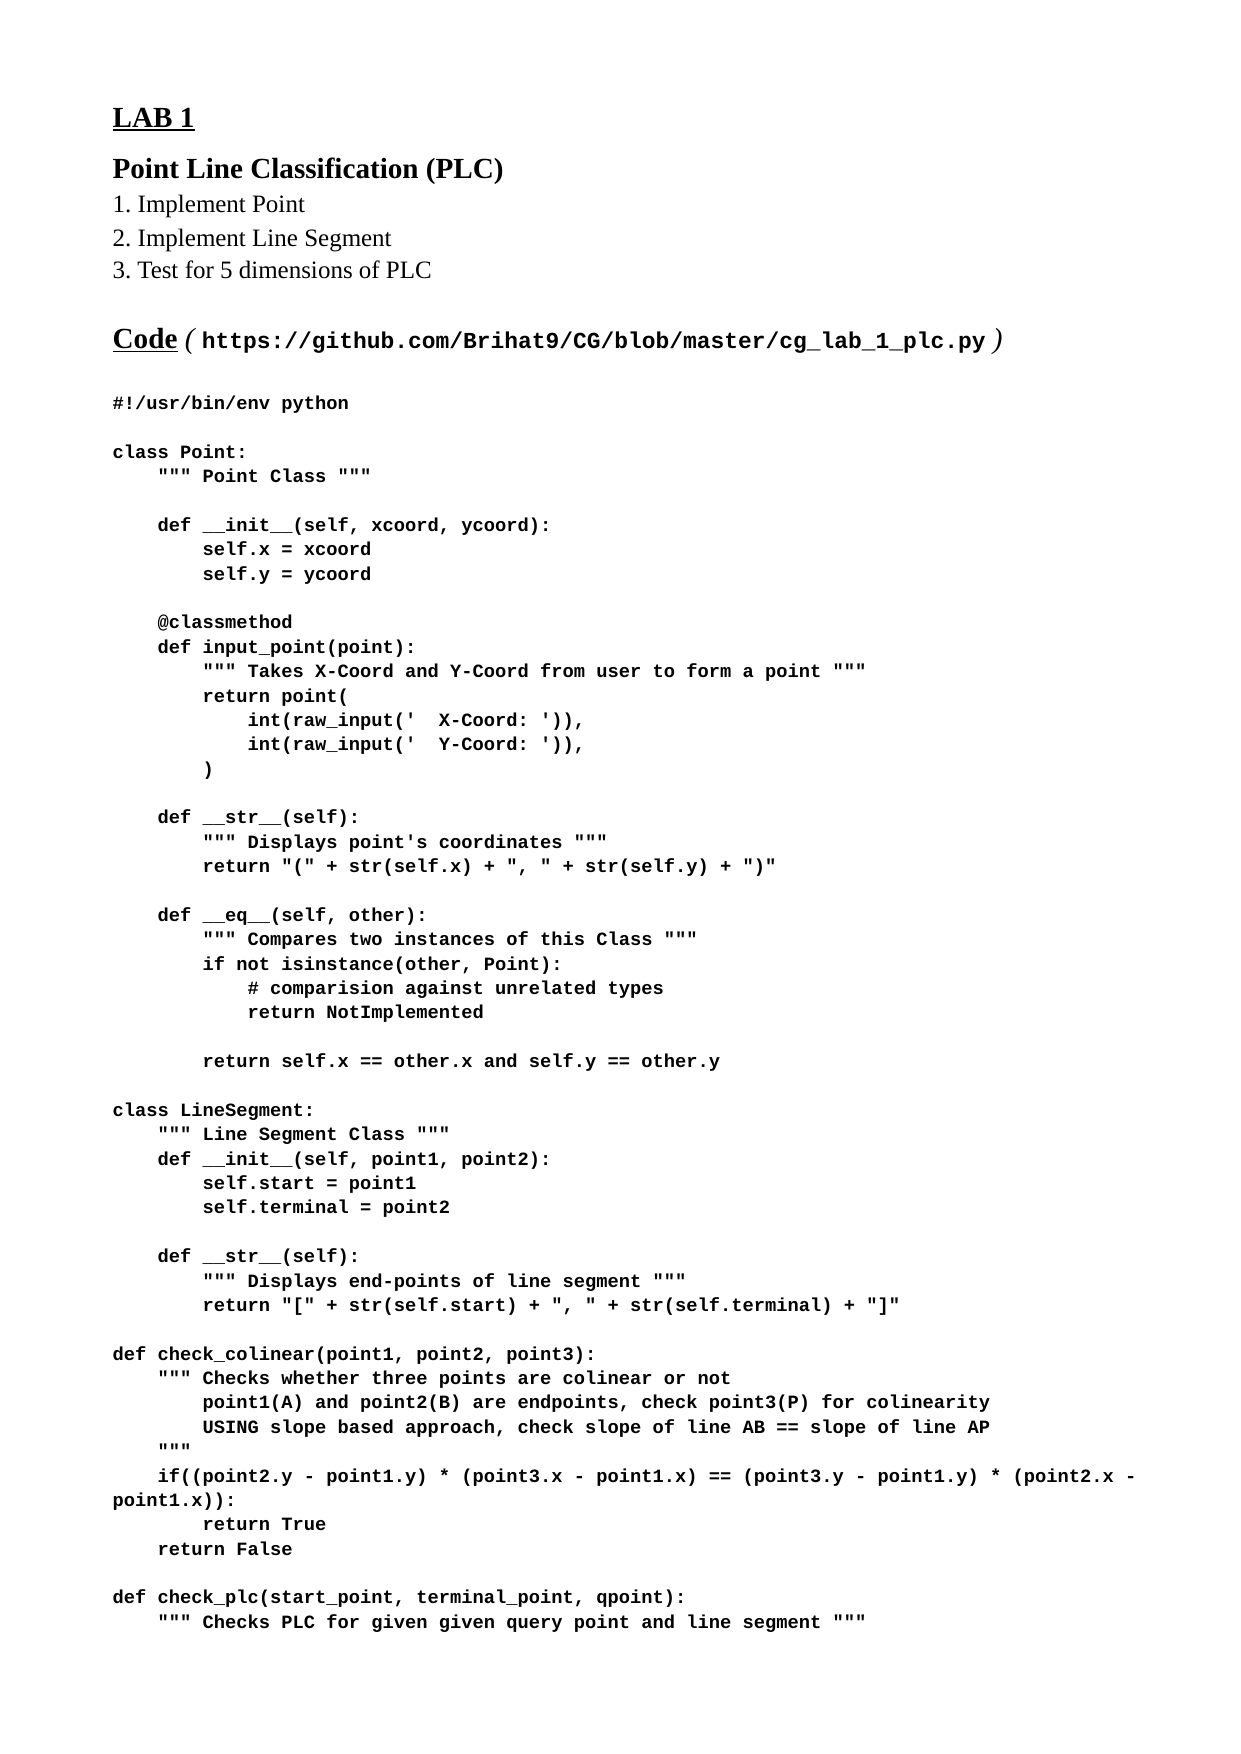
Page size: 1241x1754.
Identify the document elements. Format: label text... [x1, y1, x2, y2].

text if not isinstance(other, Point): [112, 954, 1166, 976]
text 3. Test for 5 dimensions of PLC [112, 256, 1166, 284]
text def __eq__(self, other): [112, 906, 1166, 927]
text def __str__(self): [112, 808, 1166, 829]
text return self.x == other.x and self.y == other.y [112, 1052, 1166, 1073]
text return NotImplemented [112, 1003, 1166, 1024]
text 2. Implement Line Segment [112, 223, 1166, 251]
text USING slope based approach, check slope of line AB == slope of line AP [112, 1418, 1166, 1439]
subtitle LAB 1 [112, 100, 1166, 133]
text return True [112, 1515, 1166, 1536]
text self.terminal = point2 [112, 1198, 1166, 1219]
text #!/usr/bin/env python [112, 394, 1166, 415]
text Code ( https://github.com/Brihat9/CG/blob/master/cg_lab_1_plc.py ) [112, 322, 1166, 356]
text """ Point Class """ [112, 467, 1166, 488]
text """ Displays point's coordinates """ [112, 833, 1166, 854]
text def __init__(self, xcoord, ycoord): [112, 516, 1166, 537]
text """ Line Segment Class """ [112, 1125, 1166, 1146]
text 1. Implement Point [112, 189, 1166, 218]
text def check_plc(start_point, terminal_point, qpoint): [112, 1588, 1166, 1609]
text # comparision against unrelated types [112, 979, 1166, 1000]
text return "[" + str(self.start) + ", " + str(self.terminal) + "]" [112, 1296, 1166, 1317]
text int(raw_input(' Y-Coord: ')), [112, 735, 1166, 756]
text def __init__(self, point1, point2): [112, 1149, 1166, 1171]
text self.y = ycoord [112, 564, 1166, 586]
text int(raw_input(' X-Coord: ')), [112, 711, 1166, 732]
text """ [112, 1442, 1166, 1463]
text Point Line Classification (PLC) [112, 151, 1166, 184]
text """ Compares two instances of this Class """ [112, 930, 1166, 951]
text if((point2.y - point1.y) * (point3.x - point1.x) == (point3.y - point1.y) * (point2.x - point1.x)): [112, 1466, 1166, 1512]
text def __str__(self): [112, 1247, 1166, 1268]
text def check_colinear(point1, point2, point3): [112, 1344, 1166, 1366]
text """ Checks PLC for given given query point and line segment """ [112, 1613, 1166, 1634]
text self.start = point1 [112, 1174, 1166, 1195]
text return False [112, 1539, 1166, 1561]
text return point( [112, 686, 1166, 708]
text point1(A) and point2(B) are endpoints, check point3(P) for colinearity [112, 1393, 1166, 1414]
text def input_point(point): [112, 638, 1166, 659]
text class Point: [112, 443, 1166, 464]
text ) [112, 759, 1166, 781]
text class LineSegment: [112, 1101, 1166, 1122]
text self.x = xcoord [112, 540, 1166, 561]
text """ Takes X-Coord and Y-Coord from user to form a point """ [112, 662, 1166, 683]
text return "(" + str(self.x) + ", " + str(self.y) + ")" [112, 857, 1166, 878]
text """ Checks whether three points are colinear or not [112, 1369, 1166, 1390]
text @classmethod [112, 613, 1166, 634]
text """ Displays end-points of line segment """ [112, 1271, 1166, 1293]
